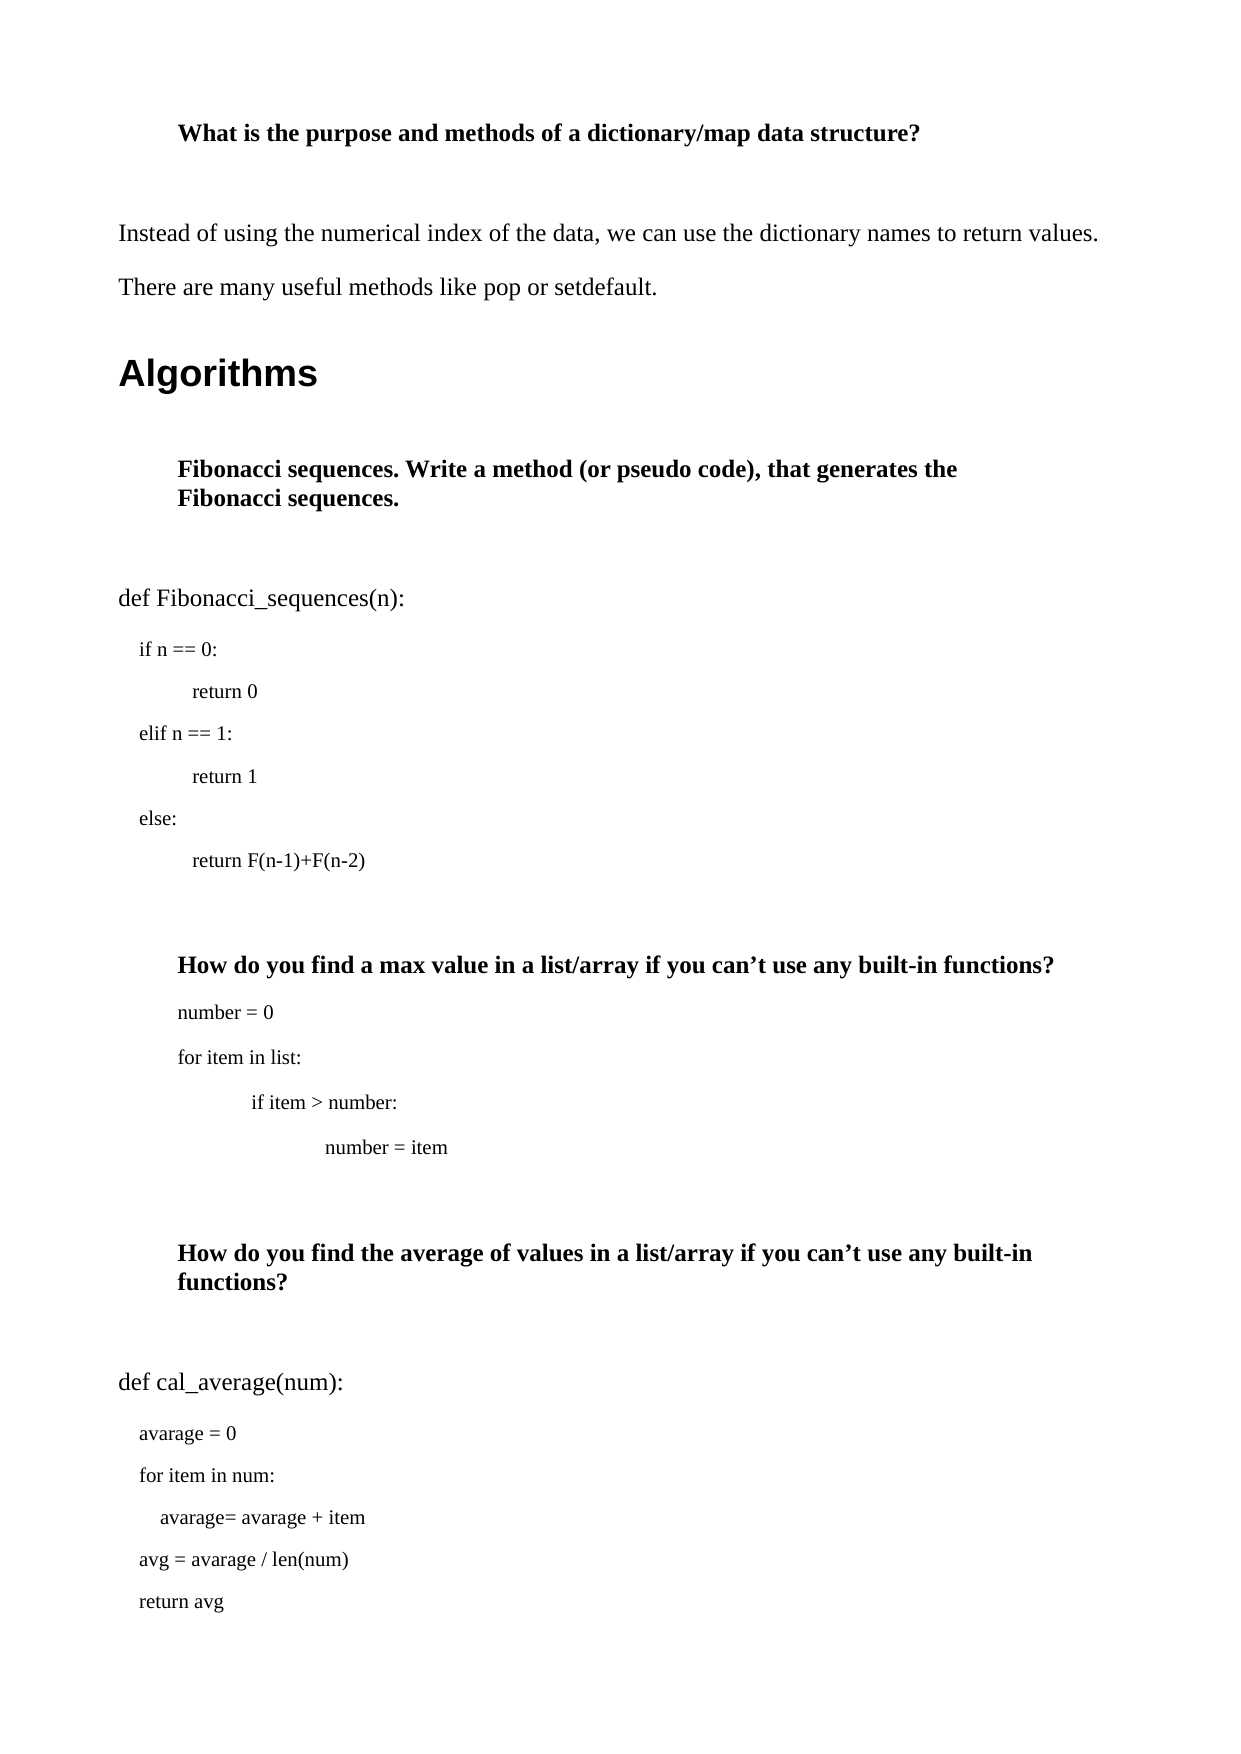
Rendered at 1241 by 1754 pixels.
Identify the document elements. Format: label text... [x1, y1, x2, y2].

text How do you find a max value in a list/array if you can’t use any built-in functions? [177, 950, 1063, 979]
text What is the purpose and methods of a dictionary/map data structure? [177, 118, 1063, 147]
text def cal_average(num): [118, 1367, 1122, 1395]
text Instead of using the numerical index of the data, we can use the dictionary names to return values. [118, 218, 1122, 246]
text return F(n-1)+F(n-2) [118, 848, 1122, 872]
text for item in num: [118, 1463, 1122, 1487]
text return 1 [118, 763, 1122, 788]
text number = item [177, 1135, 1063, 1159]
text avarage = 0 [118, 1421, 1122, 1445]
text if n == 0: [118, 637, 1122, 661]
text for item in list: [177, 1045, 1063, 1069]
text def Fibonacci_sequences(n): [118, 583, 1122, 612]
subtitle Algorithms [118, 351, 1122, 394]
text avarage= avarage + item [118, 1505, 1122, 1529]
text How do you find the average of values in a list/array if you can’t use any built-in functions? [177, 1238, 1063, 1296]
text Fibonacci sequences. Write a method (or pseudo code), that generates the Fibonacci sequences. [177, 454, 1063, 512]
text elif n == 1: [118, 721, 1122, 745]
text avg = avarage / len(num) [118, 1547, 1122, 1571]
text return 0 [118, 679, 1122, 703]
text There are many useful methods like pop or setdefault. [118, 272, 1122, 301]
text else: [118, 806, 1122, 830]
text return avg [118, 1589, 1122, 1613]
text if item > number: [177, 1090, 1063, 1114]
text number = 0 [177, 1000, 1063, 1024]
